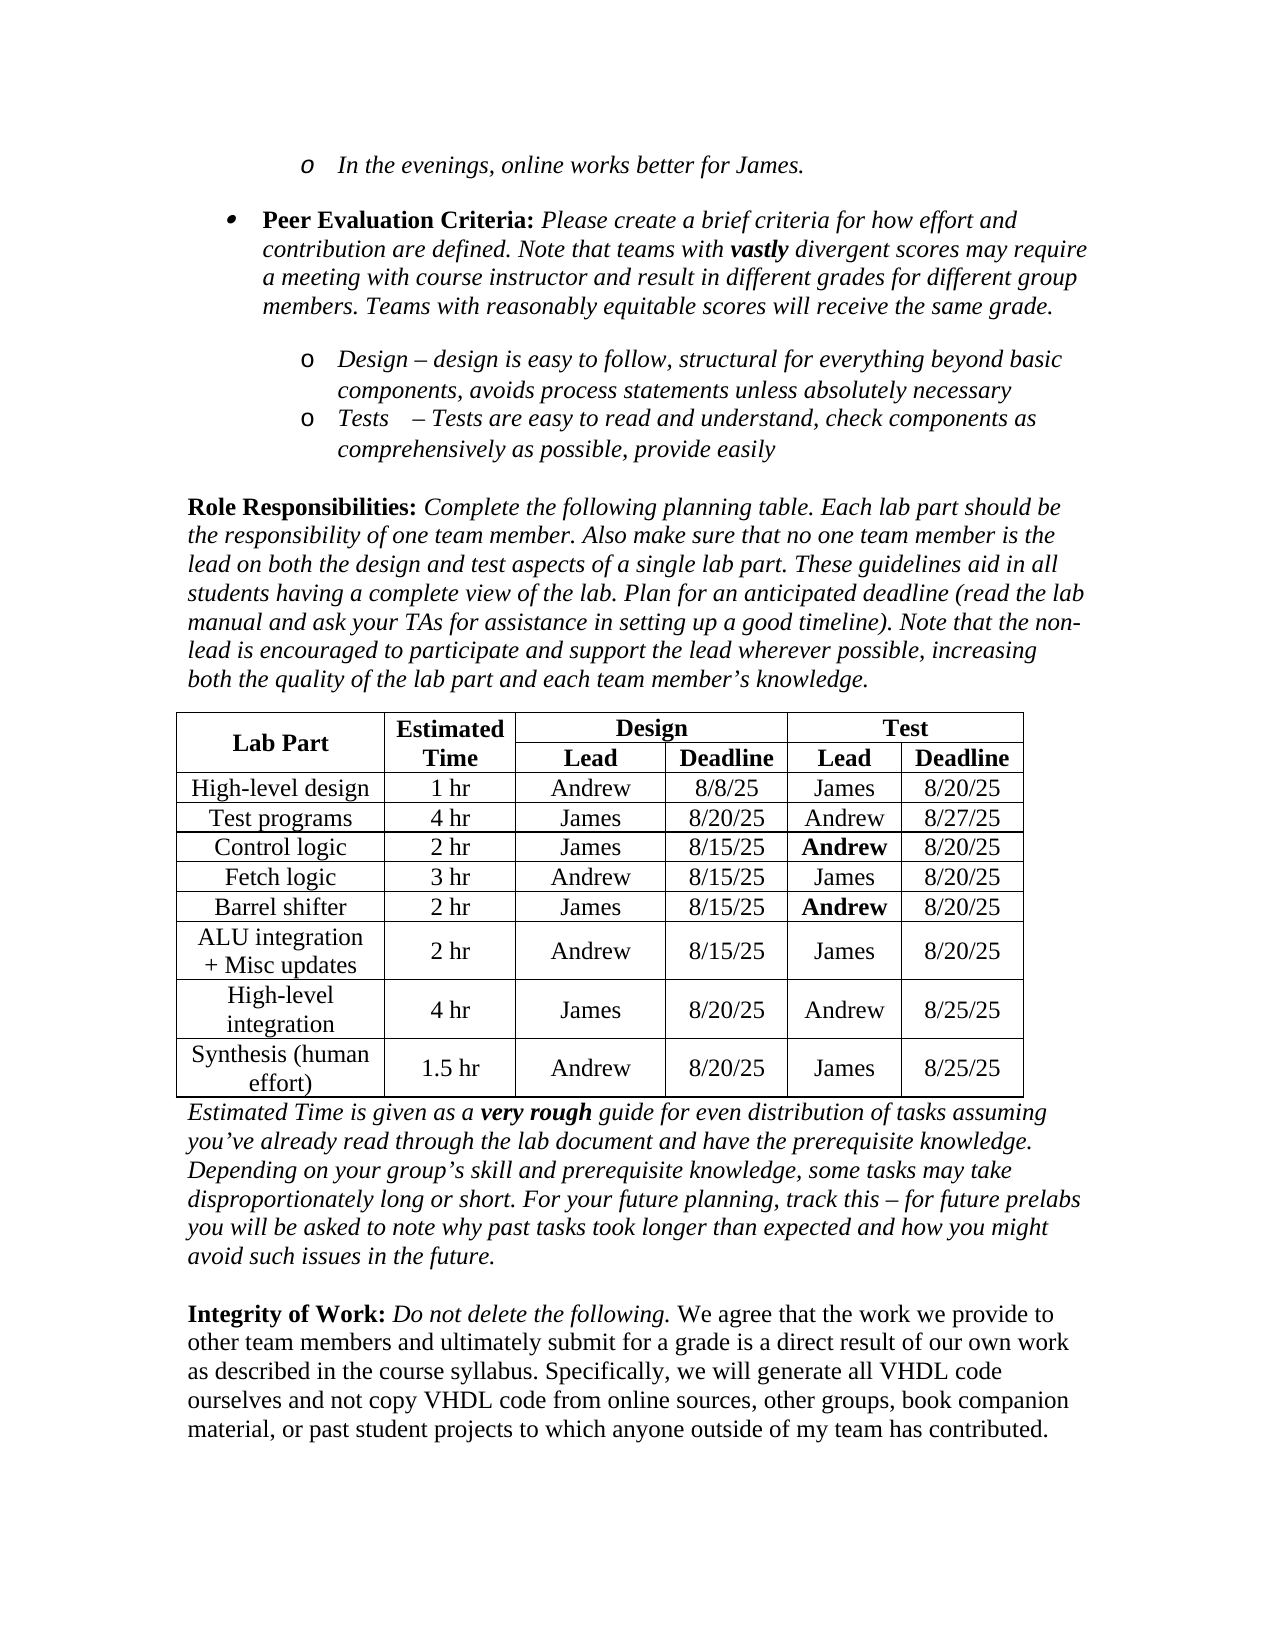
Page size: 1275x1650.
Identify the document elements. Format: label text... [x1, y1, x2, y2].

table_cell 1 hr [385, 773, 515, 802]
table_cell 8/20/25 [902, 833, 1023, 861]
table_cell Andrew [516, 773, 665, 802]
table_cell James [788, 862, 901, 891]
table_header Estimated Time [385, 713, 515, 772]
list Tests – Tests are easy to read and understand, check components as comprehensively as possible, provide easily [300, 403, 1087, 463]
table_cell Barrel shifter [177, 892, 384, 921]
table_cell James [516, 892, 665, 921]
table_cell 8/8/25 [666, 773, 787, 802]
table_cell James [788, 1039, 901, 1096]
table_cell Deadline [902, 743, 1023, 772]
table_cell 8/20/25 [902, 892, 1023, 921]
table_cell Andrew [516, 862, 665, 891]
table_cell 3 hr [385, 862, 515, 891]
table_cell Synthesis (human effort) [177, 1039, 384, 1096]
text Estimated Time is given as a very rough guide for even distribution of tasks assuming you’ve already read through the lab document and have the prerequisite knowledge. Depending on your group’s skill and prerequisite knowledge, some tasks may take disproportionately long or short. For your future planning, track this – for future prelabs you will be asked to note why past tasks took longer than expected and how you might avoid such issues in the future. [187, 1097, 1087, 1270]
table_cell 8/15/25 [666, 833, 787, 861]
table_cell 4 hr [385, 980, 515, 1038]
table_cell James [516, 833, 665, 861]
table_cell ALU integration + Misc updates [177, 922, 384, 979]
table_cell Andrew [788, 803, 901, 831]
table_cell 8/20/25 [666, 803, 787, 831]
table_cell Andrew [788, 980, 901, 1038]
table_cell 8/20/25 [666, 980, 787, 1038]
table_cell Andrew [516, 922, 665, 979]
table_cell James [516, 980, 665, 1038]
table_header Design [516, 713, 787, 742]
table_cell 8/15/25 [666, 862, 787, 891]
table_cell James [788, 922, 901, 979]
table_cell 8/25/25 [902, 980, 1023, 1038]
table_cell 8/20/25 [902, 862, 1023, 891]
table_cell Test programs [177, 803, 384, 831]
list Peer Evaluation Criteria: Please create a brief criteria for how effort and contribution are defined. Note that teams with vastly divergent scores may require a meeting with course instructor and result in different grades for different group members. Teams with reasonably equitable scores will receive the same grade. [225, 205, 1087, 320]
table_cell 2 hr [385, 922, 515, 979]
list Design – design is easy to follow, structural for everything beyond basic components, avoids process statements unless absolutely necessary [300, 344, 1087, 403]
table_cell Deadline [666, 743, 787, 772]
table_cell High-level design [177, 773, 384, 802]
table_cell 8/20/25 [666, 1039, 787, 1096]
table_cell Lead [788, 743, 901, 772]
table_cell James [516, 803, 665, 831]
table_cell 8/15/25 [666, 892, 787, 921]
table_cell 2 hr [385, 892, 515, 921]
table_cell 8/15/25 [666, 922, 787, 979]
list In the evenings, online works better for James. [300, 150, 1087, 181]
table_cell Lead [516, 743, 665, 772]
table_cell Fetch logic [177, 862, 384, 891]
text Integrity of Work: Do not delete the following. We agree that the work we provide to other team members and ultimately submit for a grade is a direct result of our own work as described in the course syllabus. Specifically, we will generate all VHDL code ourselves and not copy VHDL code from online sources, other groups, book companion material, or past student projects to which anyone outside of my team has contributed. [187, 1299, 1087, 1442]
table_cell 8/25/25 [902, 1039, 1023, 1096]
table_cell 8/20/25 [902, 773, 1023, 802]
table_cell Andrew [788, 833, 901, 861]
table_cell 2 hr [385, 833, 515, 861]
table_cell Andrew [788, 892, 901, 921]
table_cell 8/20/25 [902, 922, 1023, 979]
table_cell 1.5 hr [385, 1039, 515, 1096]
table_cell James [788, 773, 901, 802]
table_cell 4 hr [385, 803, 515, 831]
table_cell 8/27/25 [902, 803, 1023, 831]
table_cell Control logic [177, 833, 384, 861]
table_cell Andrew [516, 1039, 665, 1096]
text Role Responsibilities: Complete the following planning table. Each lab part should be the responsibility of one team member. Also make sure that no one team member is the lead on both the design and test aspects of a single lab part. These guidelines aid in all students having a complete view of the lab. Plan for an anticipated deadline (read the lab manual and ask your TAs for assistance in setting up a good timeline). Note that the non-lead is encouraged to participate and support the lead wherever possible, increasing both the quality of the lab part and each team member’s knowledge. [187, 492, 1087, 693]
table_header Test [788, 713, 1023, 742]
table_header Lab Part [177, 713, 384, 772]
table_cell High-level integration [177, 980, 384, 1038]
